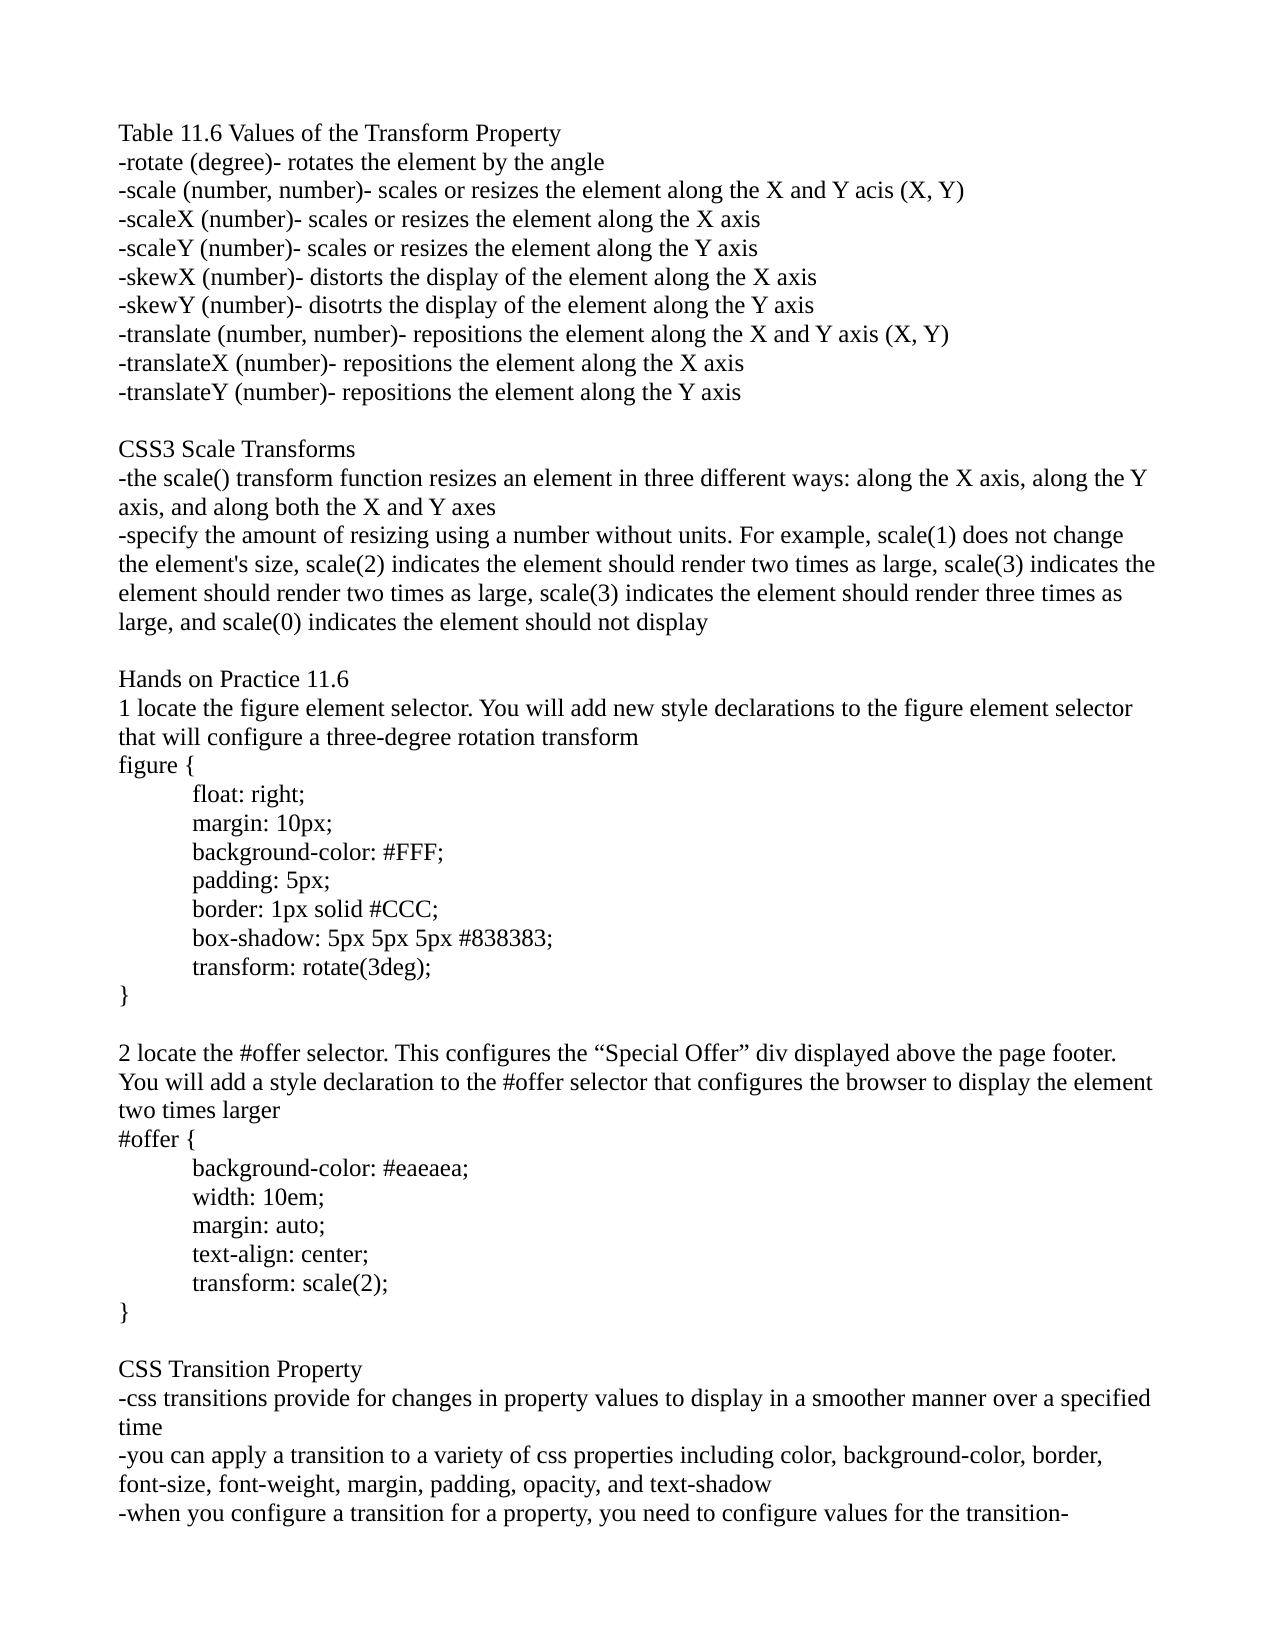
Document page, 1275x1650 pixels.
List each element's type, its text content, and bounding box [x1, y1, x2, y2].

text padding: 5px; [118, 866, 1157, 894]
text -translate (number, number)- repositions the element along the X and Y axis (X, Y) [118, 319, 1157, 348]
text } [118, 1297, 1157, 1326]
text -specify the amount of resizing using a number without units. For example, scale(1) does not change the element's size, scale(2) indicates the element should render two times as large, scale(3) indicates the element should render two times as large, scale(3) indicates the element should render three times as large, and scale(0) indicates the element should not display [118, 521, 1157, 636]
text float: right; [118, 779, 1157, 808]
text border: 1px solid #CCC; [118, 894, 1157, 923]
text margin: 10px; [118, 808, 1157, 837]
text -when you configure a transition for a property, you need to configure values for the transition- [118, 1498, 1157, 1527]
text -css transitions provide for changes in property values to display in a smoother manner over a specified time [118, 1383, 1157, 1441]
text CSS Transition Property [118, 1354, 1157, 1383]
text text-align: center; [118, 1239, 1157, 1268]
text -you can apply a transition to a variety of css properties including color, background-color, border, font-size, font-weight, margin, padding, opacity, and text-shadow [118, 1441, 1157, 1498]
text figure { [118, 751, 1157, 779]
text -the scale() transform function resizes an element in three different ways: along the X axis, along the Y axis, and along both the X and Y axes [118, 463, 1157, 521]
text background-color: #FFF; [118, 837, 1157, 866]
text Hands on Practice 11.6 [118, 664, 1157, 693]
text box-shadow: 5px 5px 5px #838383; [118, 923, 1157, 952]
text -translateX (number)- repositions the element along the X axis [118, 348, 1157, 377]
text -scaleX (number)- scales or resizes the element along the X axis [118, 204, 1157, 233]
text background-color: #eaeaea; [118, 1153, 1157, 1182]
text -rotate (degree)- rotates the element by the angle [118, 147, 1157, 176]
text -scale (number, number)- scales or resizes the element along the X and Y acis (X, Y) [118, 176, 1157, 204]
text -skewY (number)- disotrts the display of the element along the Y axis [118, 291, 1157, 319]
text Table 11.6 Values of the Transform Property [118, 118, 1157, 147]
text } [118, 981, 1157, 1009]
text margin: auto; [118, 1211, 1157, 1239]
text CSS3 Scale Transforms [118, 434, 1157, 463]
text transform: rotate(3deg); [118, 952, 1157, 981]
text 2 locate the #offer selector. This configures the “Special Offer” div displayed above the page footer. You will add a style declaration to the #offer selector that configures the browser to display the element two times larger [118, 1038, 1157, 1124]
text -scaleY (number)- scales or resizes the element along the Y axis [118, 233, 1157, 262]
text width: 10em; [118, 1182, 1157, 1211]
text 1 locate the figure element selector. You will add new style declarations to the figure element selector that will configure a three-degree rotation transform [118, 693, 1157, 751]
text -translateY (number)- repositions the element along the Y axis [118, 377, 1157, 406]
text -skewX (number)- distorts the display of the element along the X axis [118, 262, 1157, 291]
text transform: scale(2); [118, 1268, 1157, 1297]
text #offer { [118, 1124, 1157, 1153]
